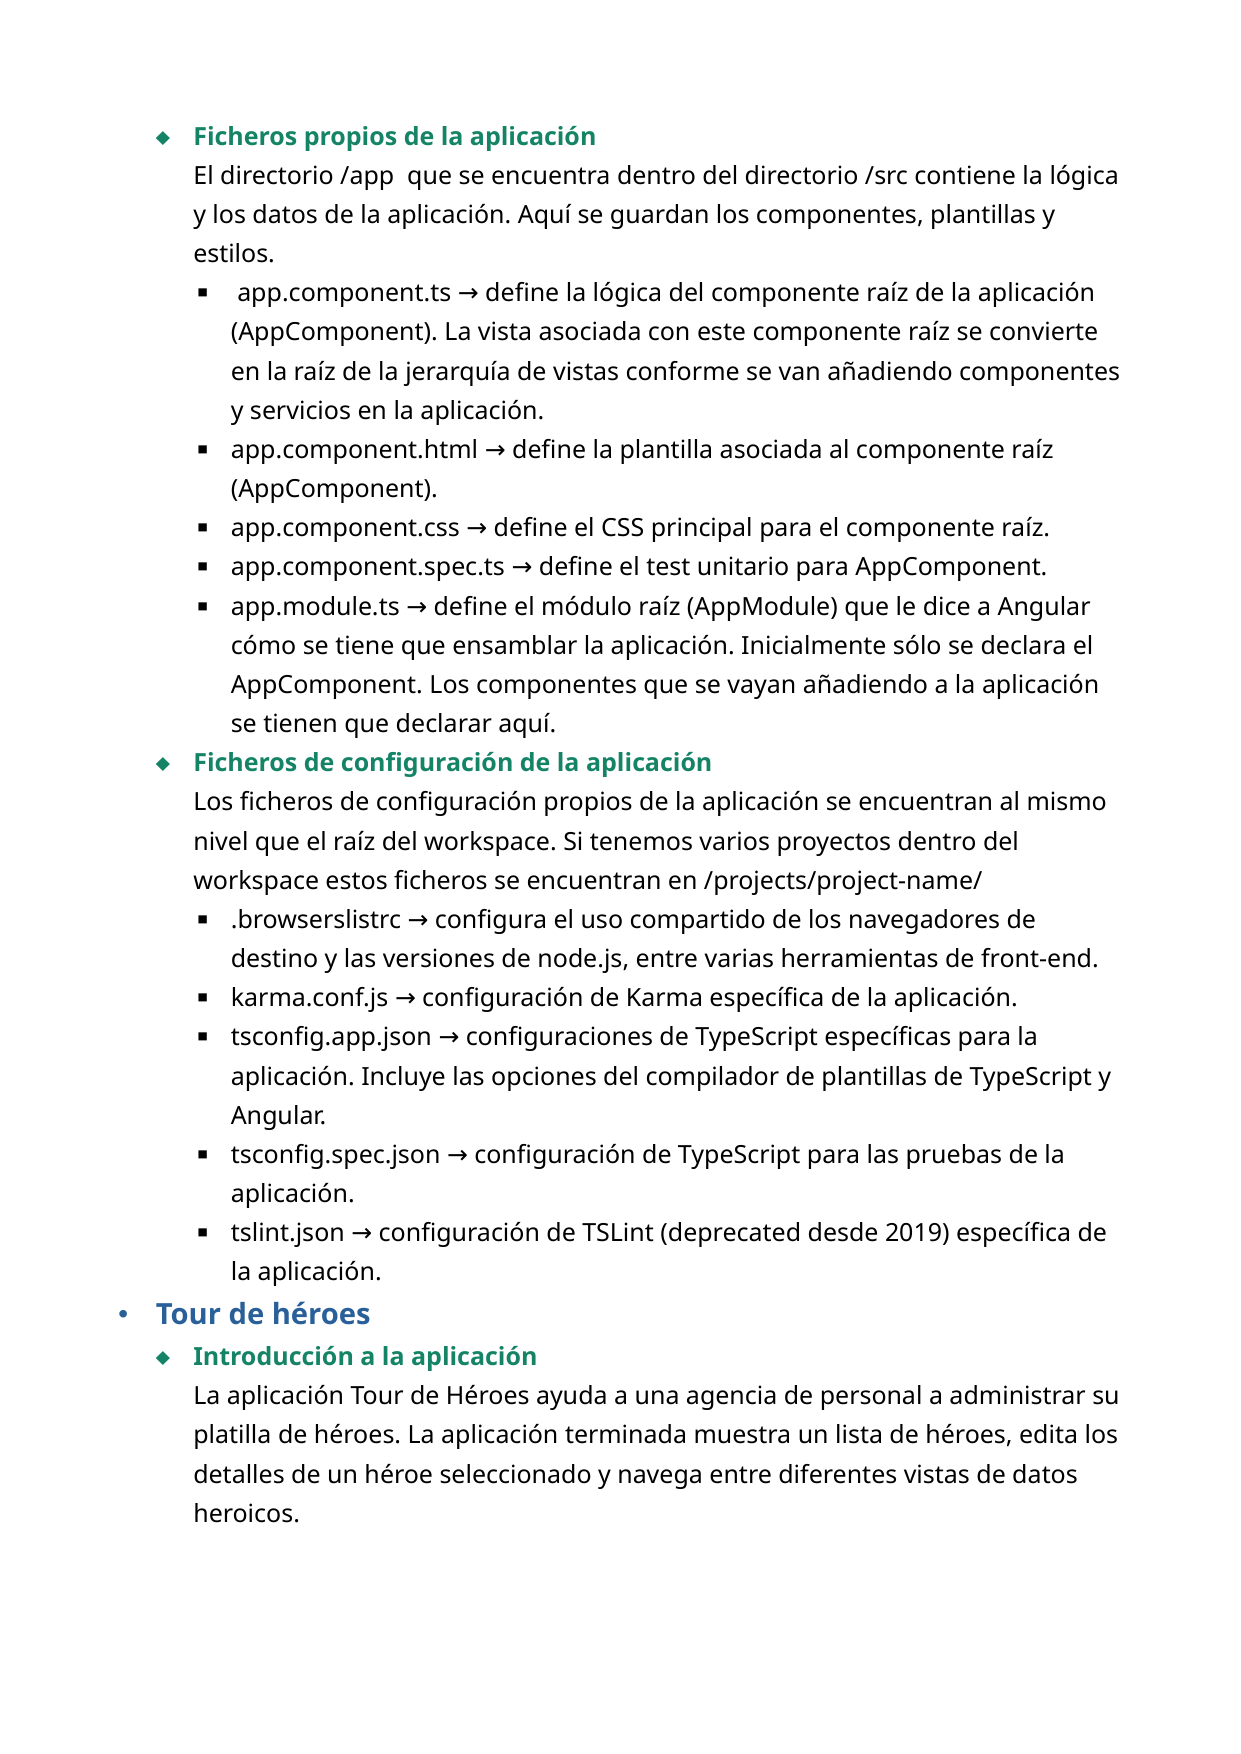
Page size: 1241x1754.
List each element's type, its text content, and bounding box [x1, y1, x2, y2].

list app.module.ts → define el módulo raíz (AppModule) que le dice a Angular cómo se tiene que ensamblar la aplicación. Inicialmente sólo se declara el AppComponent. Los componentes que se vayan añadiendo a la aplicación se tienen que declarar aquí. [193, 588, 1122, 740]
subtitle Ficheros de configuración de la aplicación [156, 745, 1122, 779]
list app.component.css → define el CSS principal para el componente raíz. [193, 510, 1122, 544]
list .browserslistrc → configura el uso compartido de los navegadores de destino y las versiones de node.js, entre varias herramientas de front-end. [193, 901, 1122, 975]
list tslint.json → configuración de TSLint (deprecated desde 2019) específica de la aplicación. [193, 1215, 1122, 1288]
list tsconfig.app.json → configuraciones de TypeScript específicas para la aplicación. Incluye las opciones del compilador de plantillas de TypeScript y Angular. [193, 1019, 1122, 1131]
list app.component.spec.ts → define el test unitario para AppComponent. [193, 549, 1122, 583]
subtitle Ficheros propios de la aplicación [156, 118, 1122, 152]
list karma.conf.js → configuración de Karma específica de la aplicación. [193, 980, 1122, 1014]
list app.component.ts → define la lógica del componente raíz de la aplicación (AppComponent). La vista asociada con este componente raíz se convierte en la raíz de la jerarquía de vistas conforme se van añadiendo componentes y servicios en la aplicación. [193, 275, 1122, 426]
list tsconfig.spec.json → configuración de TypeScript para las pruebas de la aplicación. [193, 1136, 1122, 1210]
subtitle Introducción a la aplicación [156, 1339, 1122, 1373]
list El directorio /app que se encuentra dentro del directorio /src contiene la lógica y los datos de la aplicación. Aquí se guardan los componentes, plantillas y estilos. [156, 157, 1122, 270]
list app.component.html → define la plantilla asociada al componente raíz (AppComponent). [193, 431, 1122, 505]
subtitle Tour de héroes [118, 1293, 1122, 1333]
list La aplicación Tour de Héroes ayuda a una agencia de personal a administrar su platilla de héroes. La aplicación terminada muestra un lista de héroes, edita los detalles de un héroe seleccionado y navega entre diferentes vistas de datos heroicos. [156, 1378, 1122, 1529]
list Los ficheros de configuración propios de la aplicación se encuentran al mismo nivel que el raíz del workspace. Si tenemos varios proyectos dentro del workspace estos ficheros se encuentran en /projects/project-name/ [156, 784, 1122, 896]
